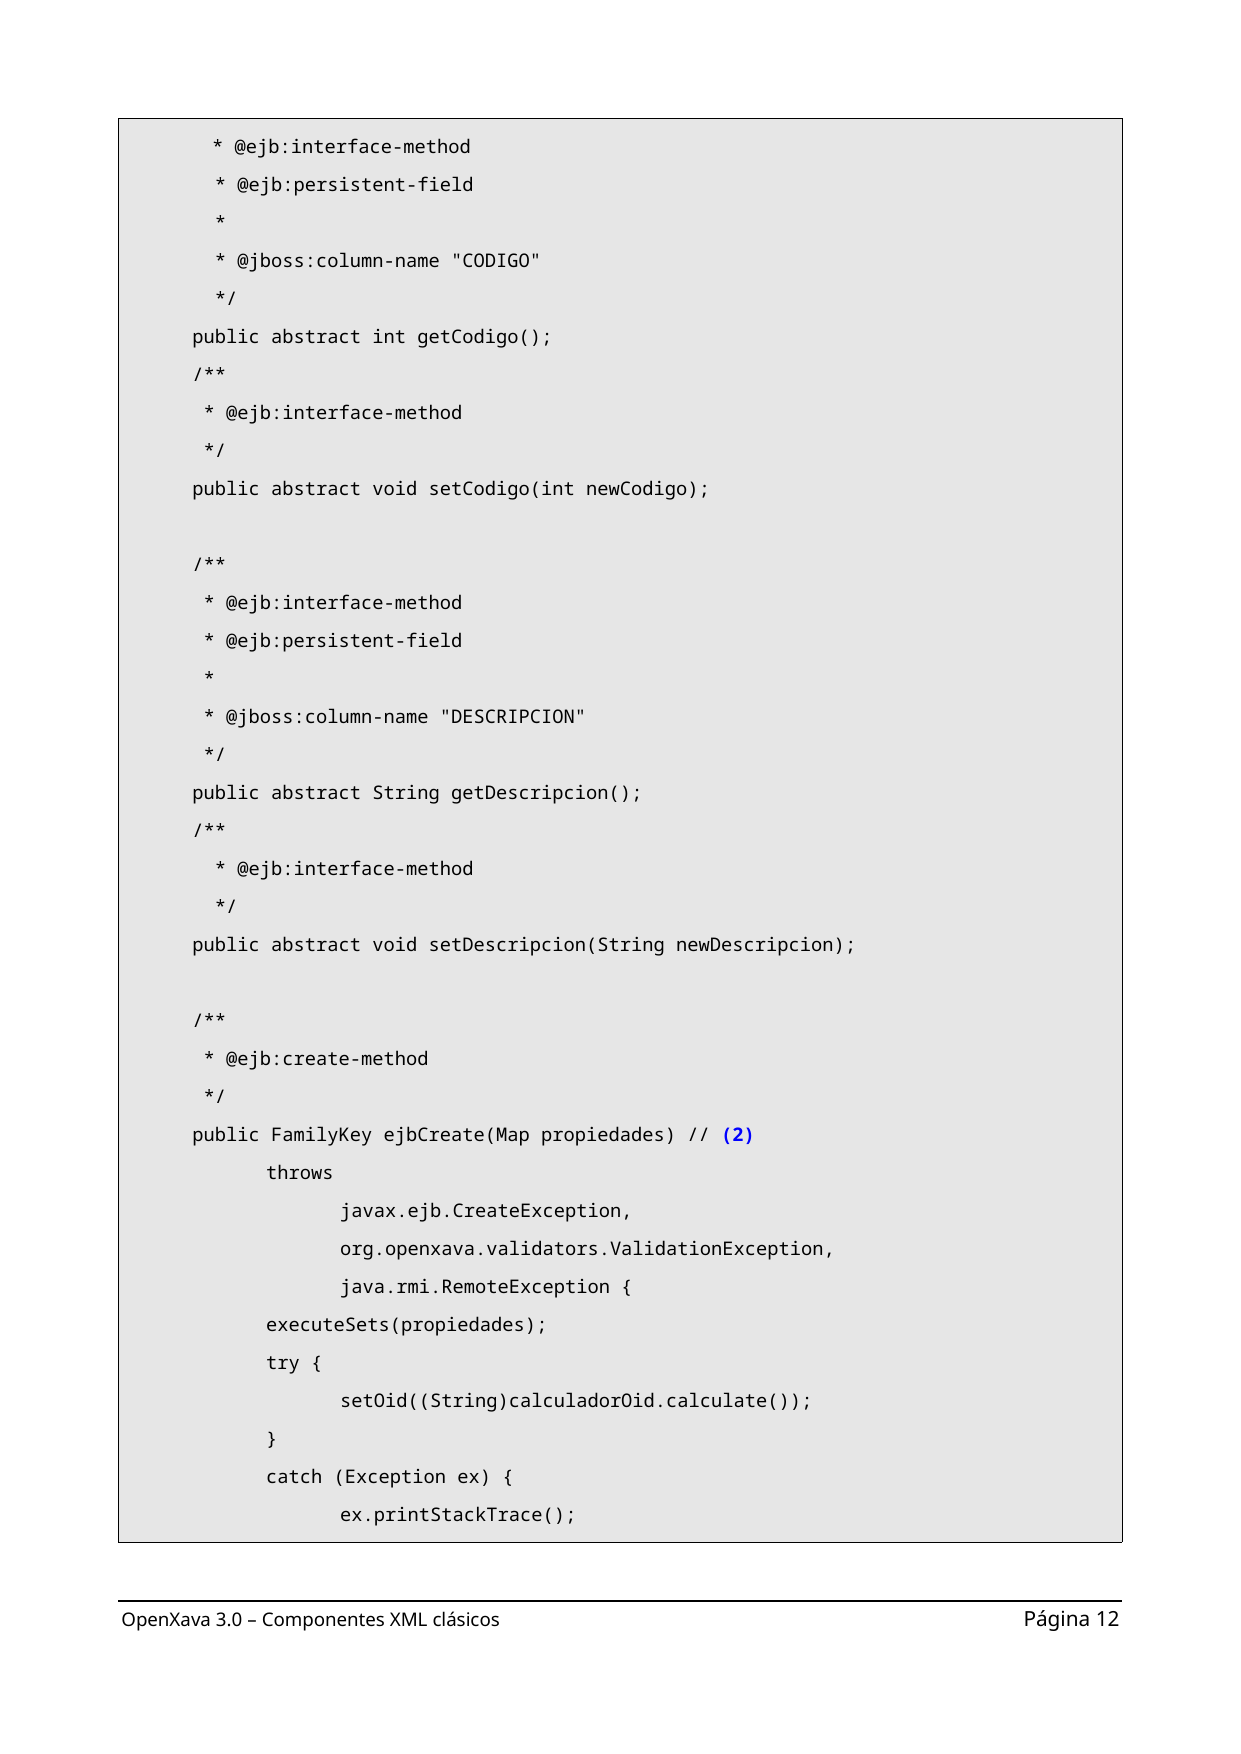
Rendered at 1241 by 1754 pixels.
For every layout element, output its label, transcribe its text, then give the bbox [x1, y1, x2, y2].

text */ [119, 270, 1122, 308]
text try { [119, 1335, 1122, 1373]
text */ [119, 1069, 1122, 1107]
text * @jboss:column-name "CODIGO" [119, 232, 1122, 270]
text public FamilyKey ejbCreate(Map propiedades) // (2) [119, 1107, 1122, 1145]
text * @ejb:create-method [119, 1031, 1122, 1069]
text /** [119, 993, 1122, 1031]
text throws [119, 1145, 1122, 1183]
text } [119, 1411, 1122, 1449]
text * @ejb:persistent-field [119, 612, 1122, 650]
text * @ejb:interface-method [119, 574, 1122, 612]
text * @ejb:interface-method [119, 841, 1122, 878]
text */ [119, 726, 1122, 764]
text * @ejb:interface-method [119, 119, 1122, 156]
text public abstract String getDescripcion(); [119, 764, 1122, 802]
text /** [119, 536, 1122, 574]
text /** [119, 802, 1122, 841]
text * @ejb:interface-method [119, 384, 1122, 422]
text * [119, 194, 1122, 232]
text */ [119, 422, 1122, 460]
text /** [119, 346, 1122, 384]
text executeSets(propiedades); [119, 1297, 1122, 1335]
text public abstract int getCodigo(); [119, 308, 1122, 346]
text javax.ejb.CreateException, [119, 1183, 1122, 1221]
text public abstract void setDescripcion(String newDescripcion); [119, 917, 1122, 954]
text ex.printStackTrace(); [119, 1487, 1122, 1542]
text java.rmi.RemoteException { [119, 1259, 1122, 1297]
text * @jboss:column-name "DESCRIPCION" [119, 688, 1122, 726]
text setOid((String)calculadorOid.calculate()); [119, 1373, 1122, 1411]
text public abstract void setCodigo(int newCodigo); [119, 460, 1122, 498]
text org.openxava.validators.ValidationException, [119, 1221, 1122, 1259]
text * @ejb:persistent-field [119, 156, 1122, 194]
text */ [119, 878, 1122, 917]
text catch (Exception ex) { [119, 1449, 1122, 1487]
text * [119, 650, 1122, 688]
